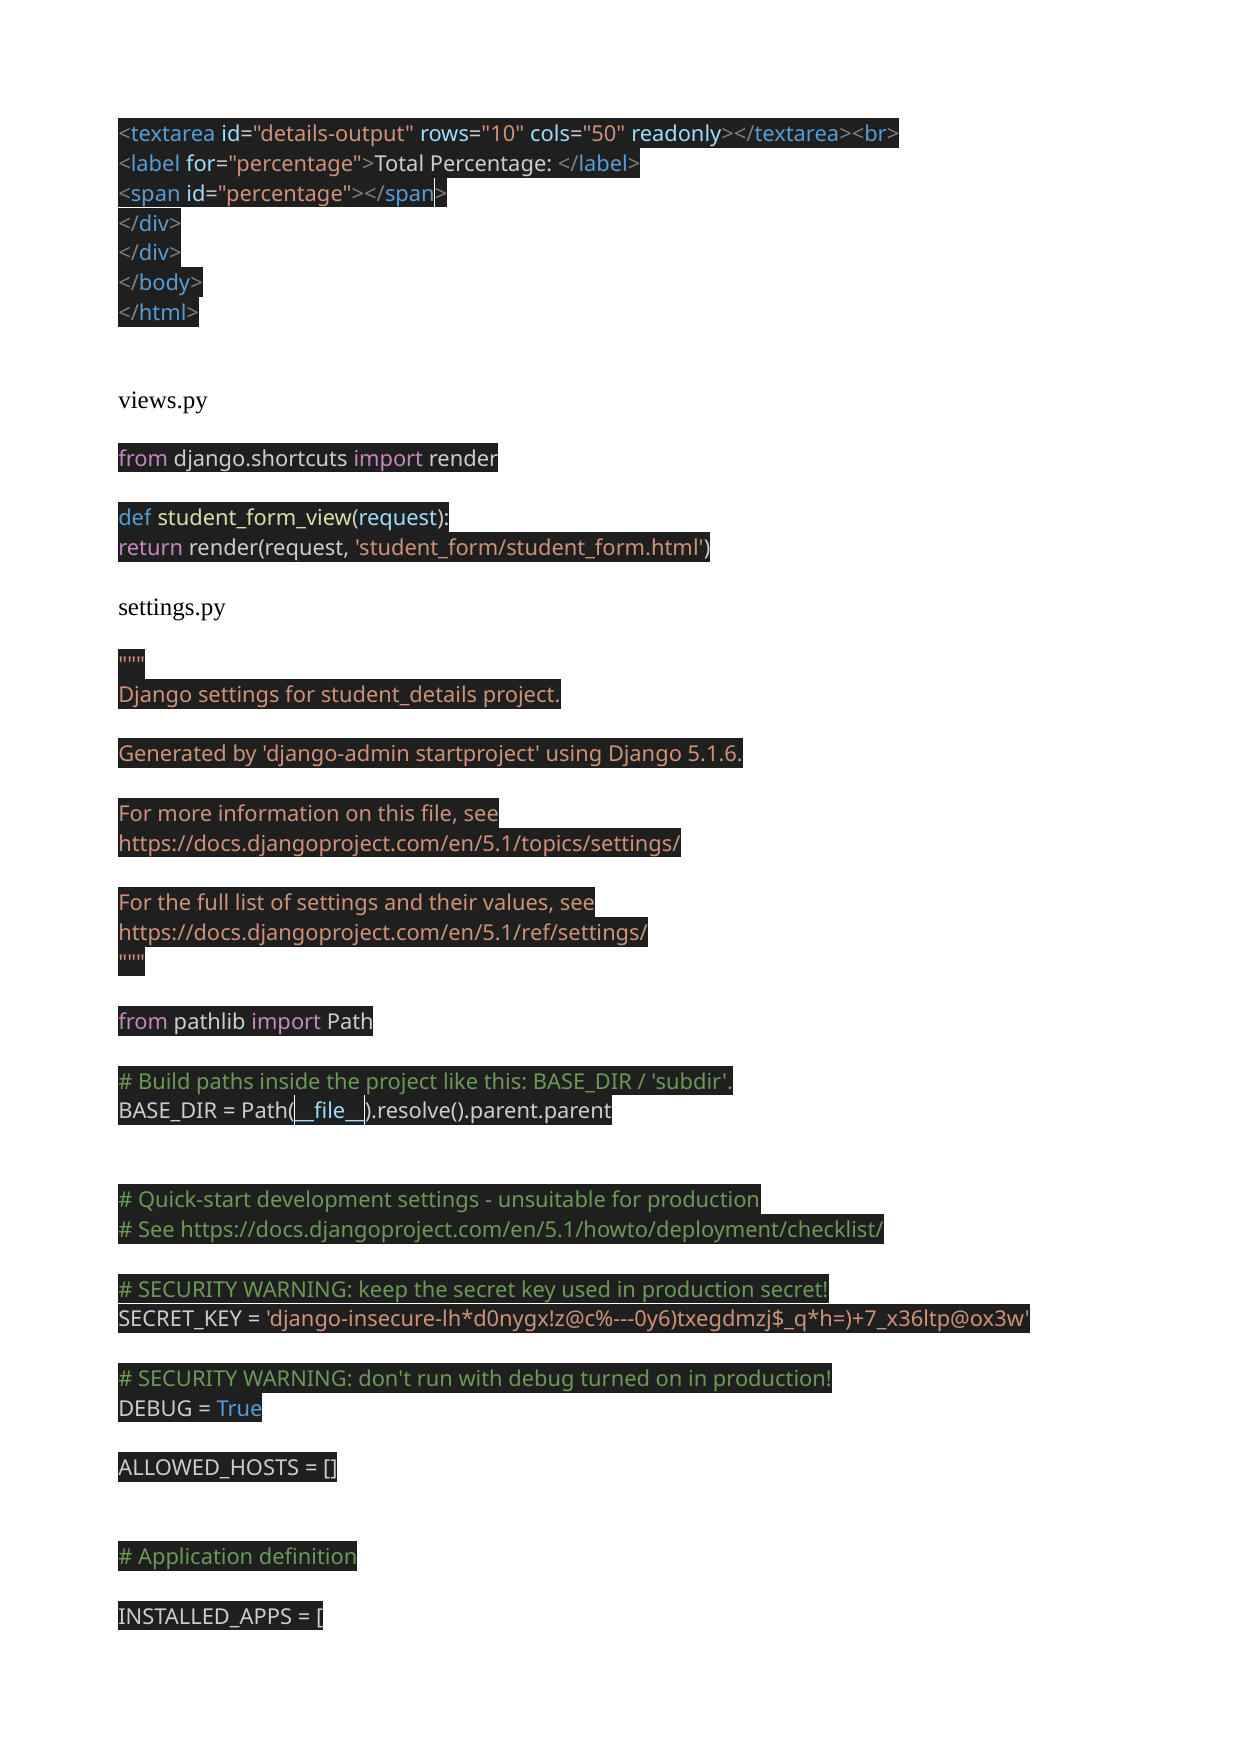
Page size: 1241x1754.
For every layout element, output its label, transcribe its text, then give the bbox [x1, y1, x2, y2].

text # Application definition [118, 1541, 1122, 1571]
text # SECURITY WARNING: keep the secret key used in production secret! [118, 1274, 1122, 1303]
text </div> [118, 207, 1122, 237]
text ALLOWED_HOSTS = [] [118, 1452, 1122, 1482]
text # SECURITY WARNING: don't run with debug turned on in production! [118, 1363, 1122, 1393]
text Generated by 'django-admin startproject' using Django 5.1.6. [118, 738, 1122, 768]
text </html> [118, 297, 1122, 327]
text https://docs.djangoproject.com/en/5.1/ref/settings/ [118, 917, 1122, 947]
text # Build paths inside the project like this: BASE_DIR / 'subdir'. [118, 1066, 1122, 1095]
text def student_form_view(request): [118, 502, 1122, 532]
text settings.py [118, 592, 1122, 620]
text SECRET_KEY = 'django-insecure-lh*d0nygx!z@c%---0y6)txegdmzj$_q*h=)+7_x36ltp@ox3w' [118, 1303, 1122, 1333]
text </body> [118, 267, 1122, 297]
text For more information on this file, see [118, 798, 1122, 828]
text return render(request, 'student_form/student_form.html') [118, 532, 1122, 562]
text </div> [118, 237, 1122, 267]
text https://docs.djangoproject.com/en/5.1/topics/settings/ [118, 828, 1122, 857]
text from django.shortcuts import render [118, 443, 1122, 472]
text For the full list of settings and their values, see [118, 887, 1122, 917]
text <textarea id="details-output" rows="10" cols="50" readonly></textarea><br> [118, 118, 1122, 148]
text INSTALLED_APPS = [ [118, 1601, 1122, 1630]
text # See https://docs.djangoproject.com/en/5.1/howto/deployment/checklist/ [118, 1214, 1122, 1244]
text """ [118, 649, 1122, 679]
text # Quick-start development settings - unsuitable for production [118, 1184, 1122, 1214]
text views.py [118, 385, 1122, 414]
text """ [118, 947, 1122, 976]
text <label for="percentage">Total Percentage: </label> [118, 148, 1122, 178]
text from pathlib import Path [118, 1006, 1122, 1036]
text BASE_DIR = Path(__file__).resolve().parent.parent [118, 1095, 1122, 1125]
text <span id="percentage"></span> [118, 178, 1122, 207]
text DEBUG = True [118, 1393, 1122, 1422]
text Django settings for student_details project. [118, 679, 1122, 709]
